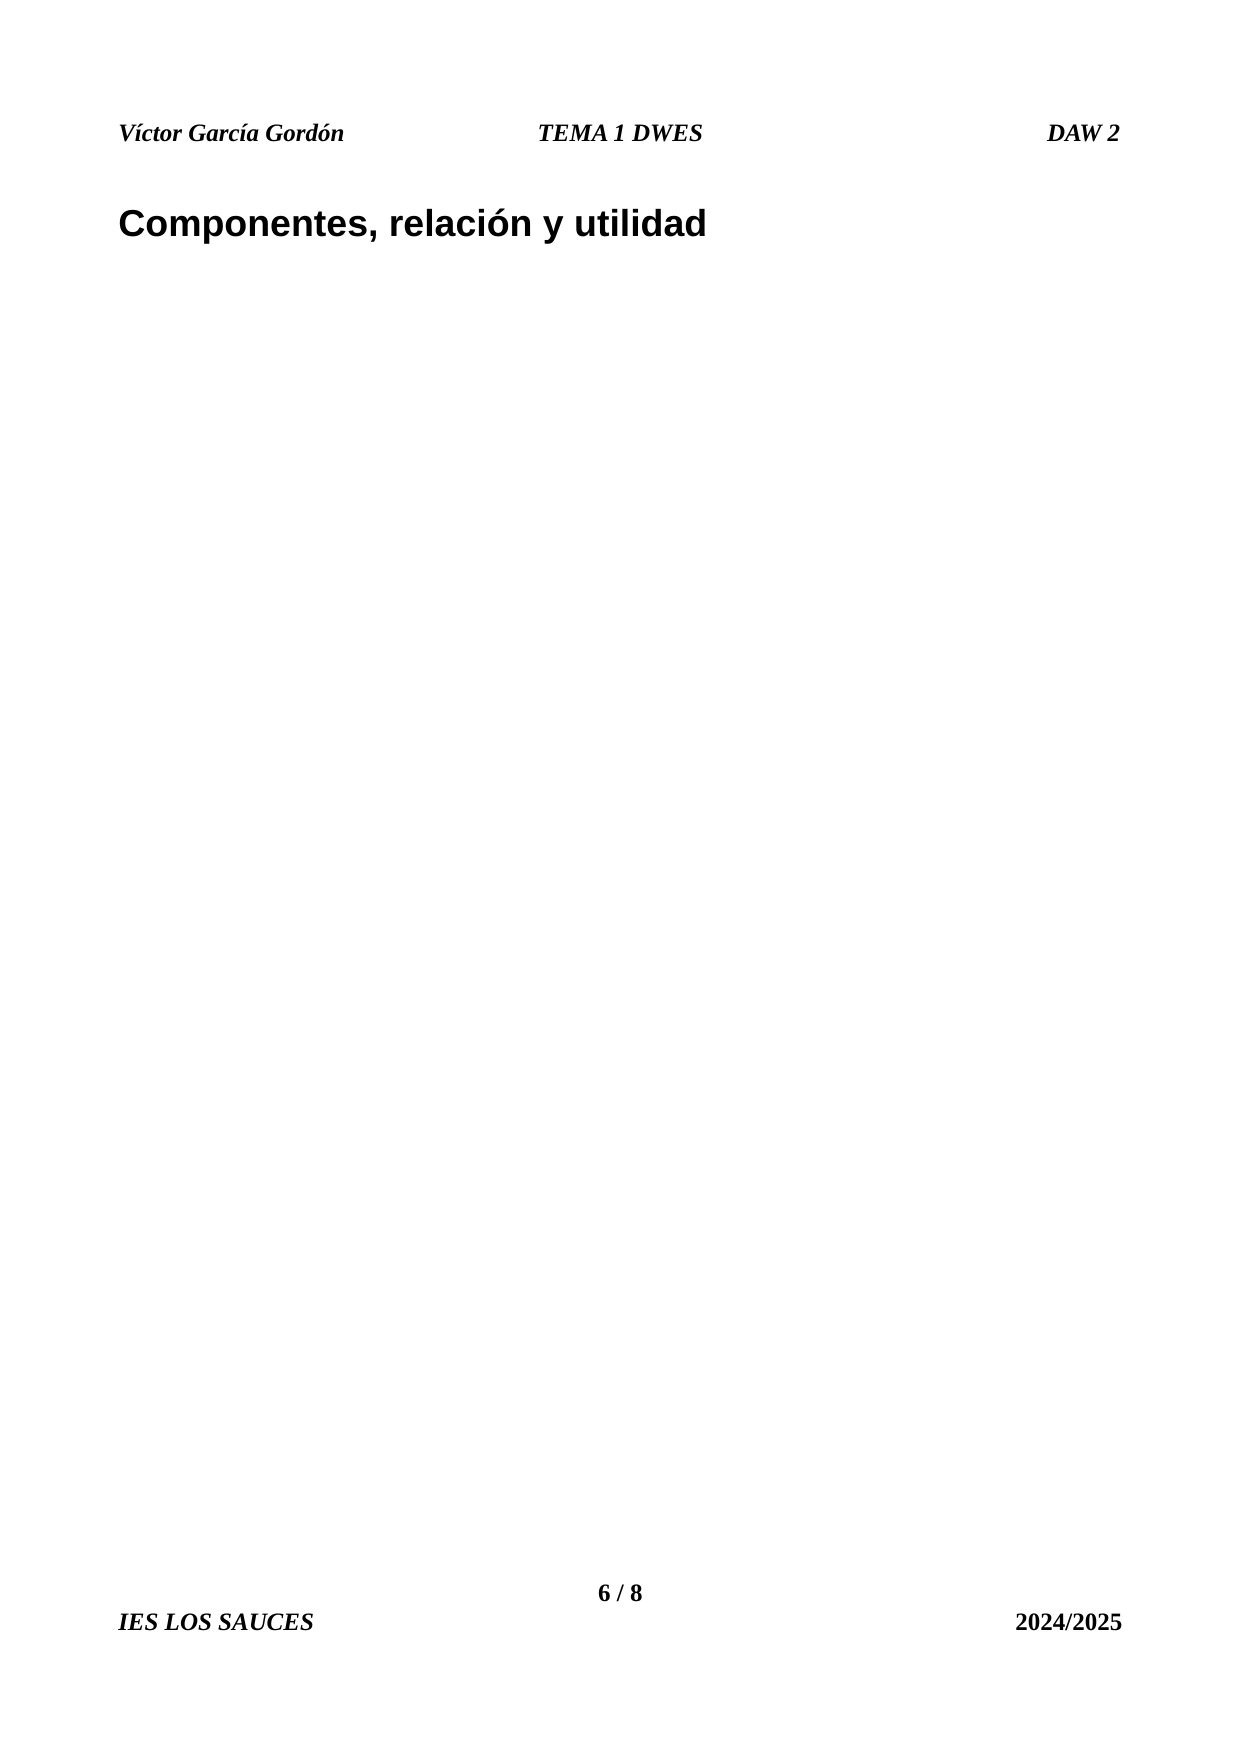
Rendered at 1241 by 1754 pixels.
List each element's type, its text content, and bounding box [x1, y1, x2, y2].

subtitle Componentes, relación y utilidad [118, 201, 1122, 244]
